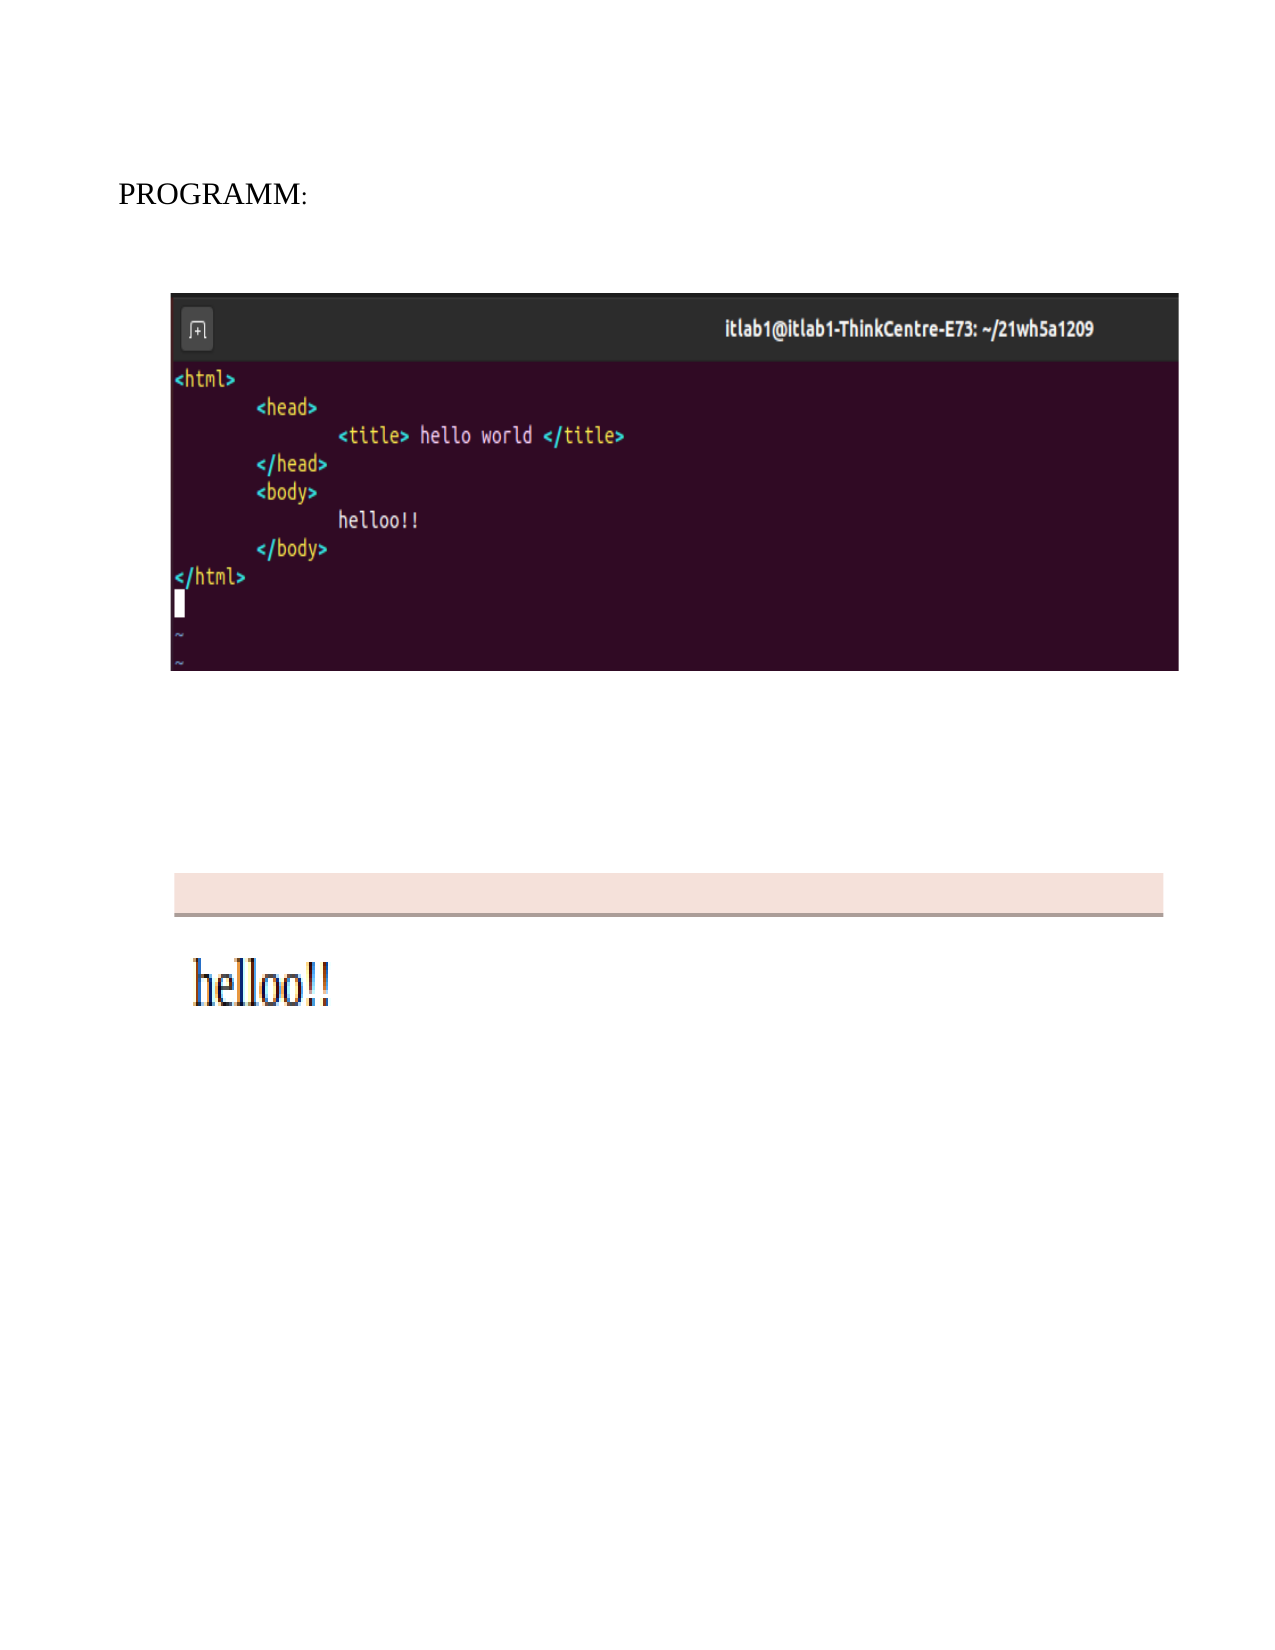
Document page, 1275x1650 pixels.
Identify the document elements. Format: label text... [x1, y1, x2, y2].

picture [174, 873, 1164, 1282]
text PROGRAMM: [118, 176, 1157, 212]
picture [170, 293, 1179, 671]
